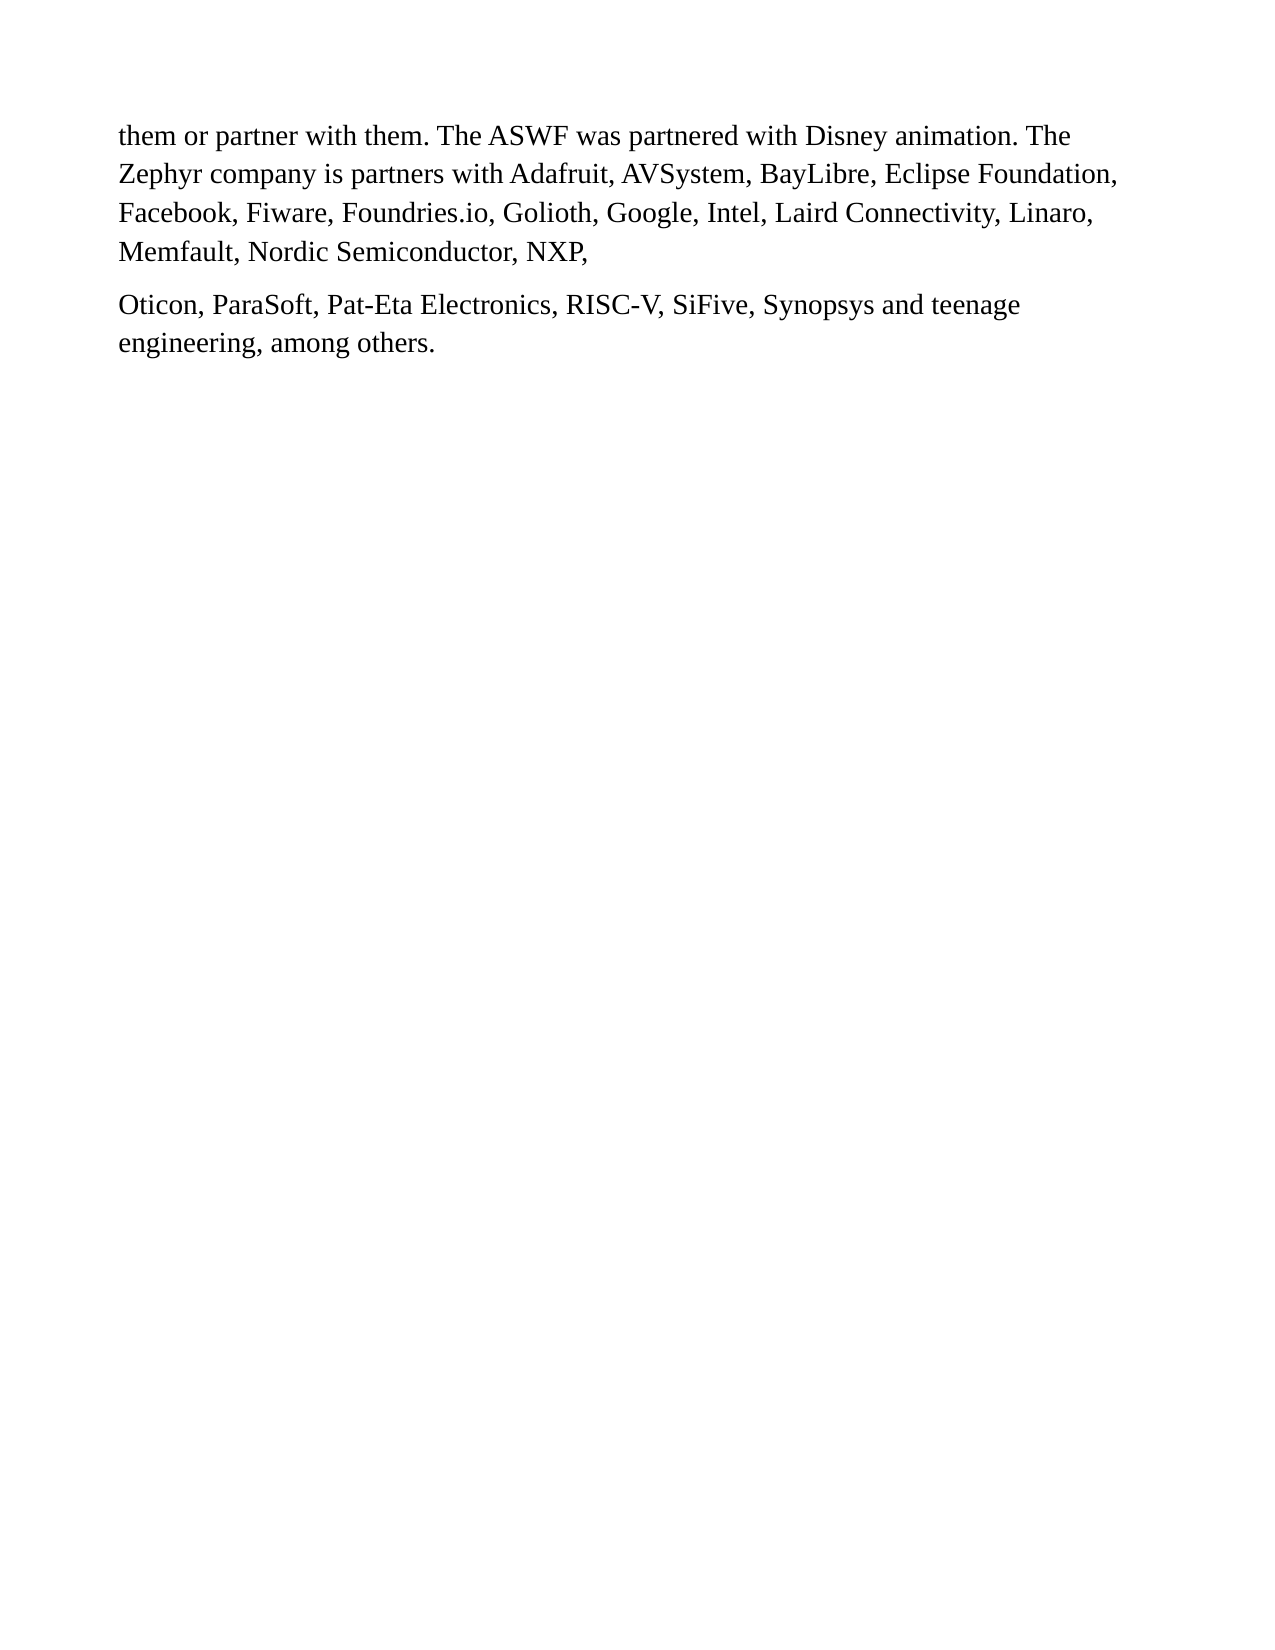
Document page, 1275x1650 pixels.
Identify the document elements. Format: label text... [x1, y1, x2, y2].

text them or partner with them. The ASWF was partnered with Disney animation. The Zephyr company is partners with Adafruit, AVSystem, BayLibre, Eclipse Foundation, Facebook, Fiware, Foundries.io, Golioth, Google, Intel, Laird Connectivity, Linaro, Memfault, Nordic Semiconductor, NXP, [118, 118, 1157, 267]
text Oticon, ParaSoft, Pat-Eta Electronics, RISC-V, SiFive, Synopsys and teenage engineering, among others. [118, 287, 1157, 359]
